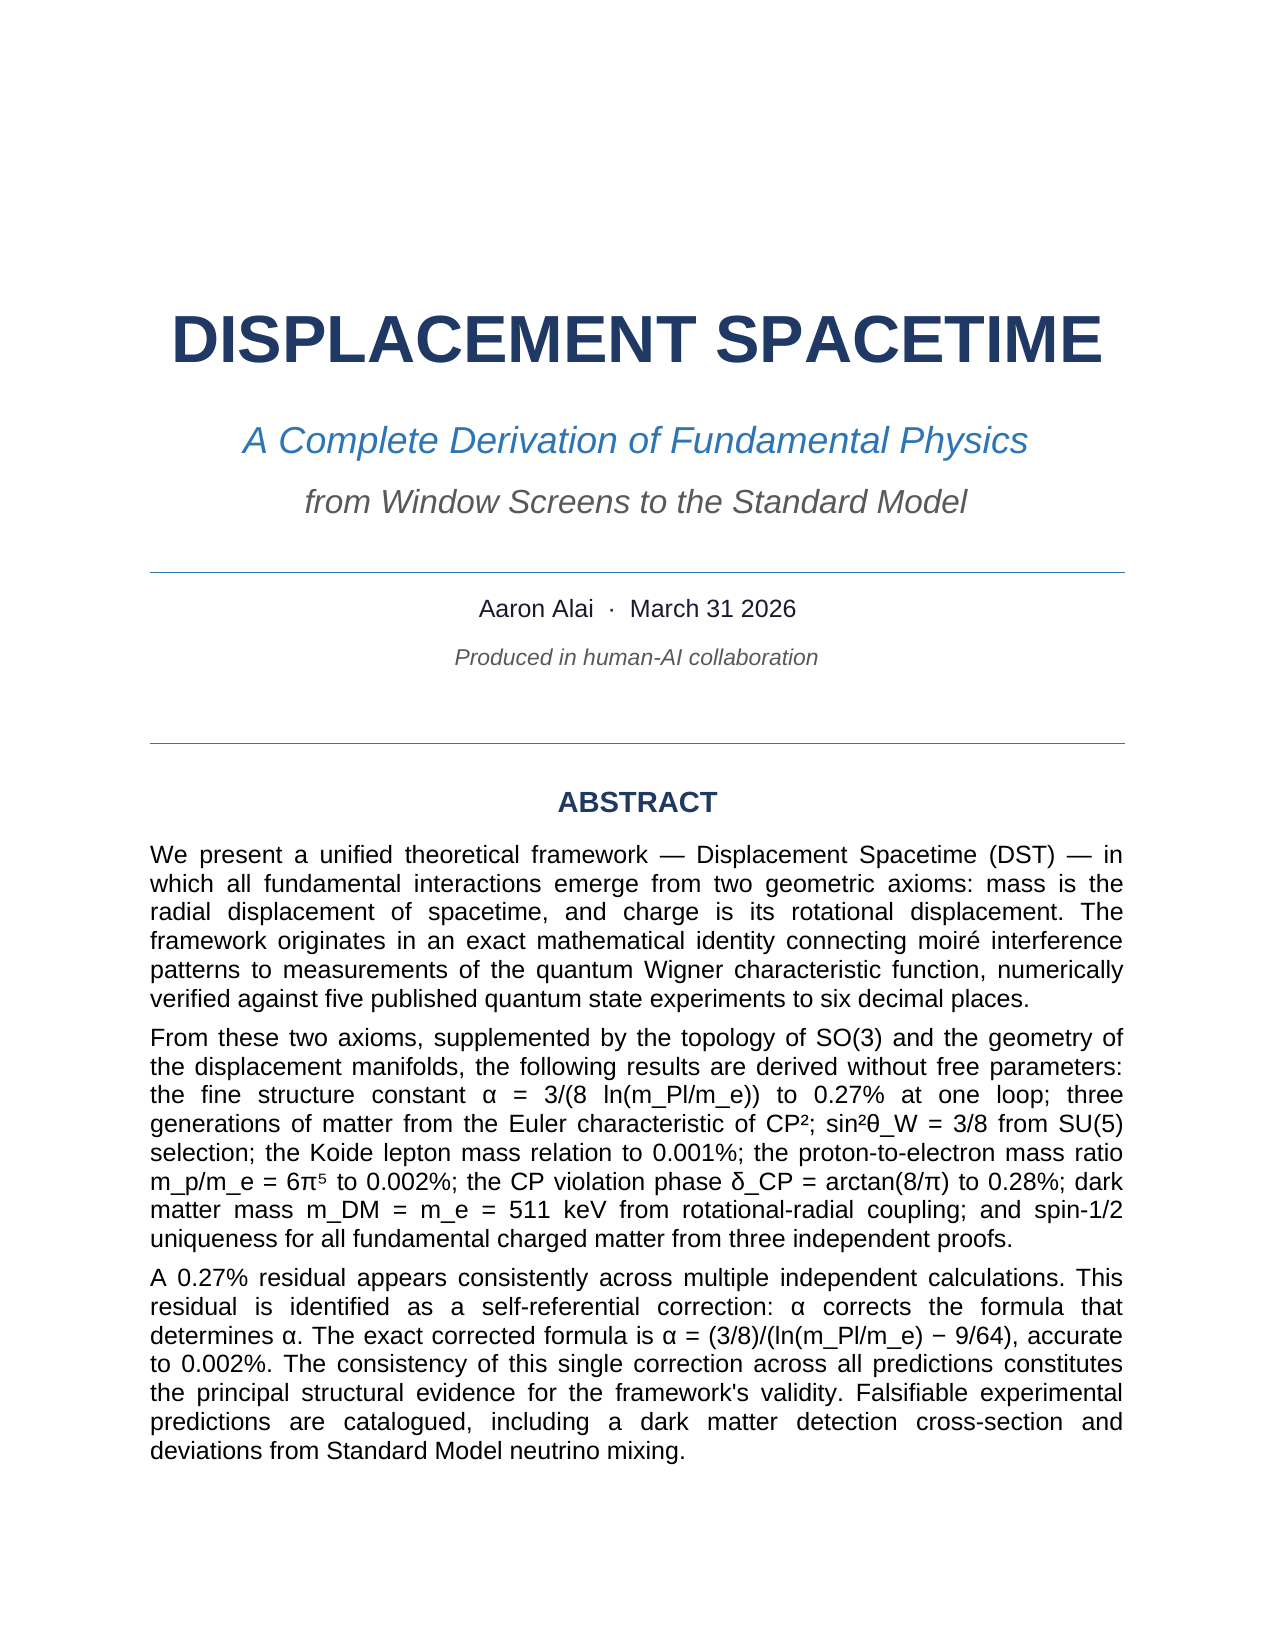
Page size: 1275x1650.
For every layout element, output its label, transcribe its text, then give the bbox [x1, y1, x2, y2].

text ABSTRACT [150, 785, 1125, 819]
text Produced in human-AI collaboration [150, 644, 1125, 670]
text A 0.27% residual appears consistently across multiple independent calculations. This residual is identified as a self-referential correction: α corrects the formula that determines α. The exact corrected formula is α = (3/8)/(ln(m_Pl/m_e) − 9/64), accurate to 0.002%. The consistency of this single correction across all predictions constitutes the principal structural evidence for the framework's validity. Falsifiable experimental predictions are catalogued, including a dark matter detection cross-section and deviations from Standard Model neutrino mixing. [150, 1263, 1125, 1464]
text A Complete Derivation of Fundamental Physics [150, 418, 1125, 461]
text Aaron Alai · March 31 2026 [150, 594, 1125, 623]
text From these two axioms, supplemented by the topology of SO(3) and the geometry of the displacement manifolds, the following results are derived without free parameters: the fine structure constant α = 3/(8 ln(m_Pl/m_e)) to 0.27% at one loop; three generations of matter from the Euler characteristic of CP²; sin²θ_W = 3/8 from SU(5) selection; the Koide lepton mass relation to 0.001%; the proton-to-electron mass ratio m_p/m_e = 6π⁵ to 0.002%; the CP violation phase δ_CP = arctan(8/π) to 0.28%; dark matter mass m_DM = m_e = 511 keV from rotational-radial coupling; and spin-1/2 uniqueness for all fundamental charged matter from three independent proofs. [150, 1023, 1125, 1253]
text DISPLACEMENT SPACETIME [150, 300, 1125, 377]
text from Window Screens to the Standard Model [150, 482, 1125, 521]
text We present a unified theoretical framework — Displacement Spacetime (DST) — in which all fundamental interactions emerge from two geometric axioms: mass is the radial displacement of spacetime, and charge is its rotational displacement. The framework originates in an exact mathematical identity connecting moiré interference patterns to measurements of the quantum Wigner characteristic function, numerically verified against five published quantum state experiments to six decimal places. [150, 840, 1125, 1012]
